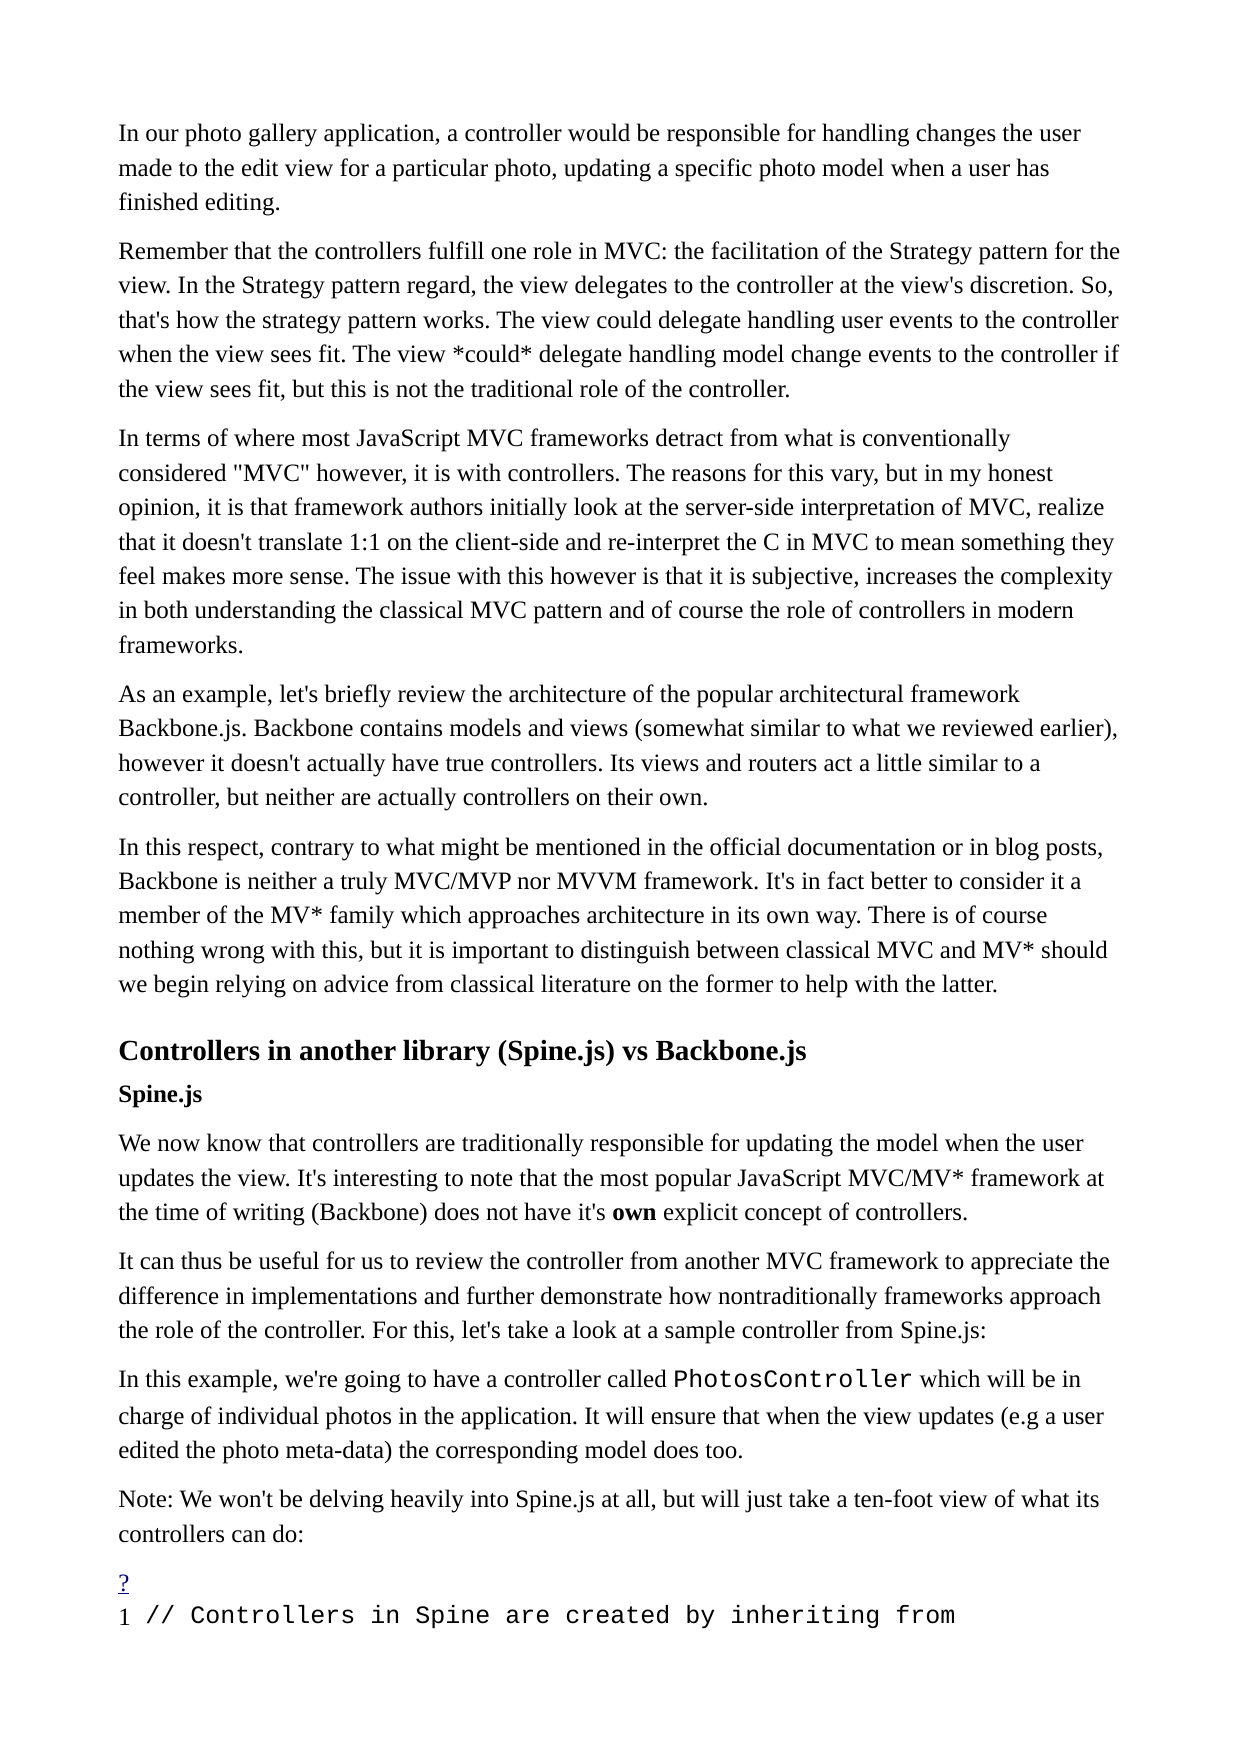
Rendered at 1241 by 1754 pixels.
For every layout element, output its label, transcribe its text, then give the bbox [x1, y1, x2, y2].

text Note: We won't be delving heavily into Spine.js at all, but will just take a ten-foot view of what its controllers can do: [118, 1484, 1122, 1548]
subtitle Controllers in another library (Spine.js) vs Backbone.js [118, 1033, 1122, 1067]
text It can thus be useful for us to review the controller from another MVC framework to appreciate the difference in implementations and further demonstrate how nontraditionally frameworks approach the role of the controller. For this, let's take a look at a sample controller from Spine.js: [118, 1246, 1122, 1344]
text Spine.js [118, 1079, 1122, 1108]
text In this respect, contrary to what might be mentioned in the official documentation or in blog posts, Backbone is neither a truly MVC/MVP nor MVVM framework. It's in fact better to consider it a member of the MV* family which approaches architecture in its own way. There is of course nothing wrong with this, but it is important to distinguish between classical MVC and MV* should we begin relying on advice from classical literature on the former to help with the latter. [118, 832, 1122, 998]
text In this example, we're going to have a controller called PhotosController which will be in charge of individual photos in the application. It will ensure that when the view updates (e.g a user edited the photo meta-data) the corresponding model does too. [118, 1364, 1122, 1464]
text ? [118, 1568, 1122, 1597]
table_header 1 [118, 1603, 145, 1631]
text We now know that controllers are traditionally responsible for updating the model when the user updates the view. It's interesting to note that the most popular JavaScript MVC/MV* framework at the time of writing (Backbone) does not have it's own explicit concept of controllers. [118, 1128, 1122, 1226]
text As an example, let's briefly review the architecture of the popular architectural framework Backbone.js. Backbone contains models and views (somewhat similar to what we reviewed earlier), however it doesn't actually have true controllers. Its views and routers act a little similar to a controller, but neither are actually controllers on their own. [118, 679, 1122, 811]
text Remember that the controllers fulfill one role in MVC: the facilitation of the Strategy pattern for the view. In the Strategy pattern regard, the view delegates to the controller at the view's discretion. So, that's how the strategy pattern works. The view could delegate handling user events to the controller when the view sees fit. The view *could* delegate handling model change events to the controller if the view sees fit, but this is not the traditional role of the controller. [118, 236, 1122, 403]
text In terms of where most JavaScript MVC frameworks detract from what is conventionally considered "MVC" however, it is with controllers. The reasons for this vary, but in my honest opinion, it is that framework authors initially look at the server-side interpretation of MVC, realize that it doesn't translate 1:1 on the client-side and re-interpret the C in MVC to mean something they feel makes more sense. The issue with this however is that it is subjective, increases the complexity in both understanding the classical MVC pattern and of course the role of controllers in modern frameworks. [118, 423, 1122, 659]
text In our photo gallery application, a controller would be responsible for handling changes the user made to the edit view for a particular photo, updating a specific photo model when a user has finished editing. [118, 118, 1122, 216]
table_header // Controllers in Spine are created by inheriting from [145, 1603, 1122, 1631]
